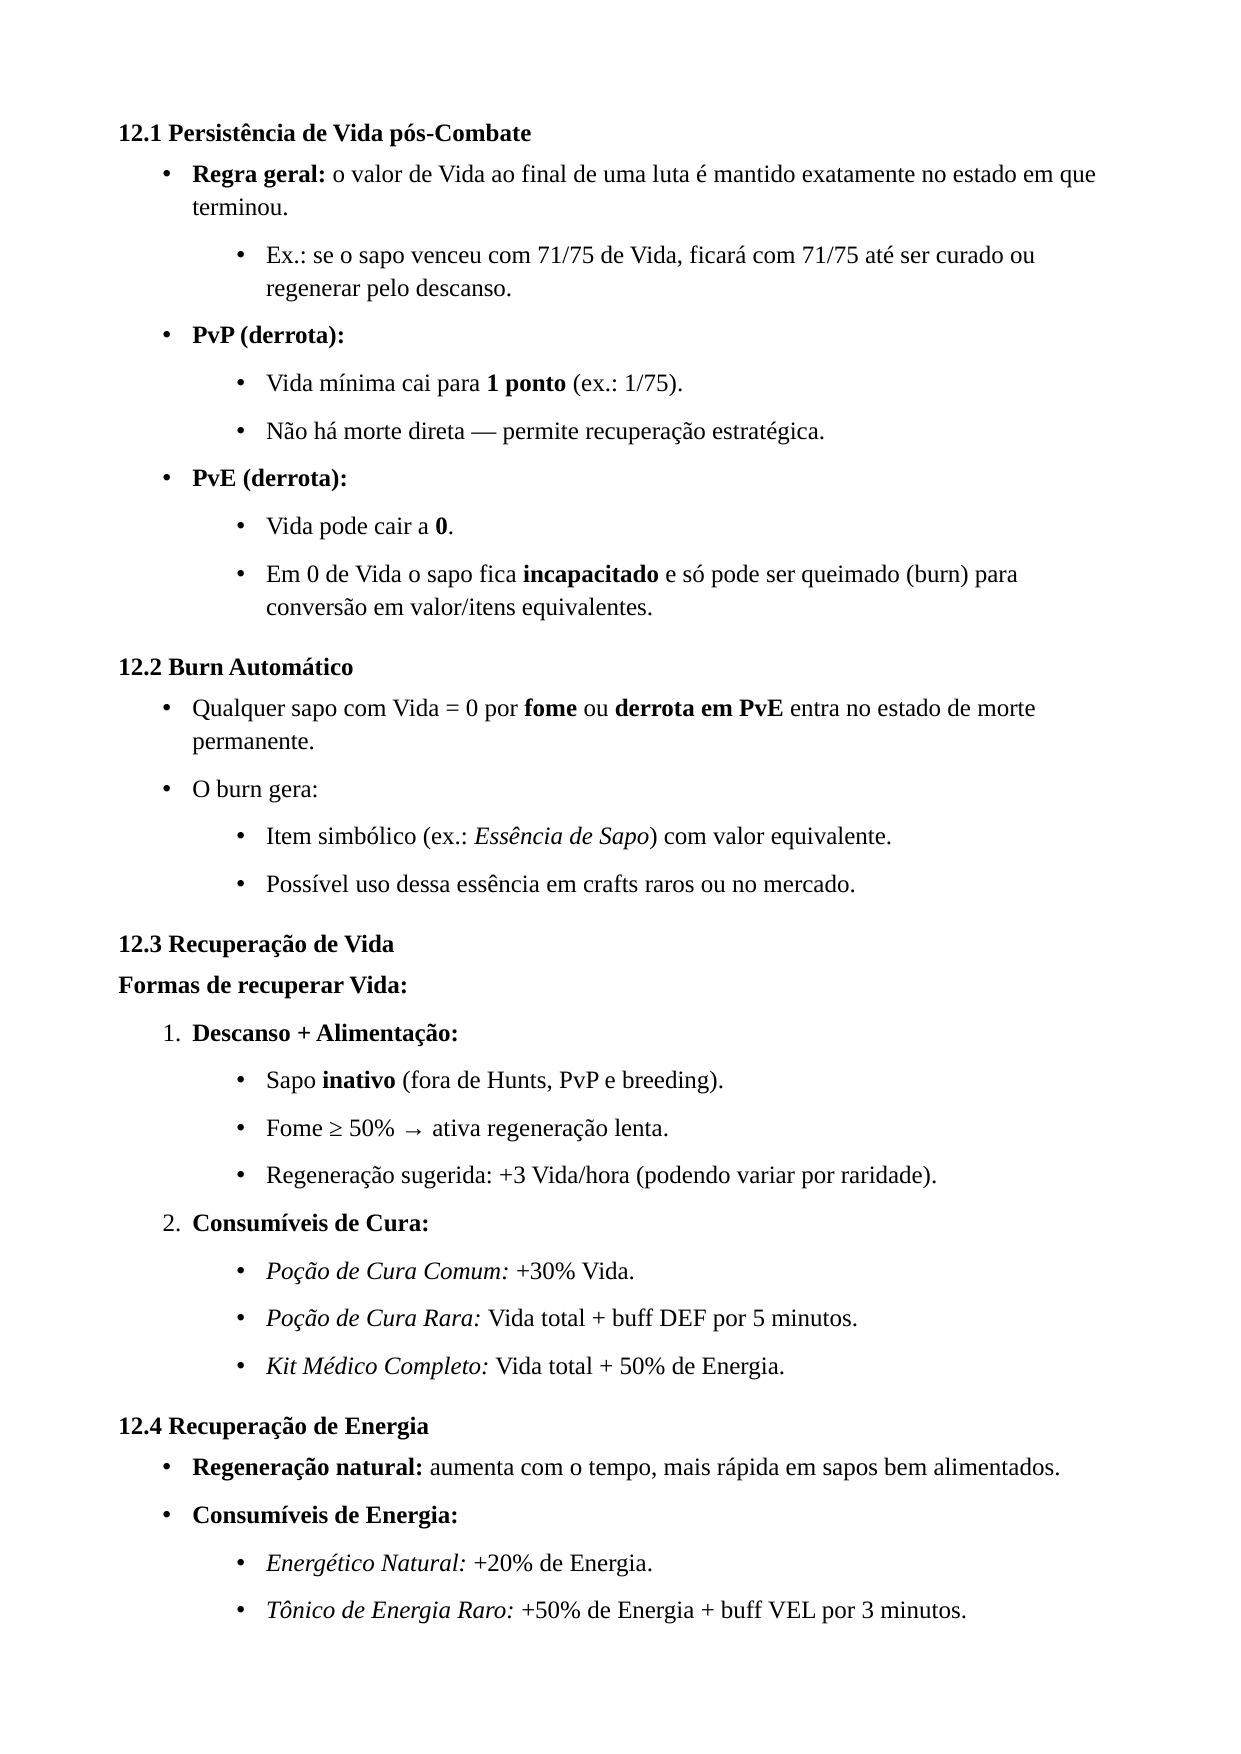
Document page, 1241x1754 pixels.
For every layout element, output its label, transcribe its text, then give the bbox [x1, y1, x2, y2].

list Consumíveis de Cura: [162, 1208, 1122, 1237]
subtitle 12.1 Persistência de Vida pós‑Combate [118, 118, 1122, 147]
text Formas de recuperar Vida: [118, 970, 1122, 999]
list O burn gera: [162, 774, 1122, 802]
list Consumíveis de Energia: [162, 1500, 1122, 1529]
list Não há morte direta — permite recuperação estratégica. [236, 416, 1122, 444]
list Descanso + Alimentação: [162, 1018, 1122, 1047]
list Regeneração natural: aumenta com o tempo, mais rápida em sapos bem alimentados. [162, 1452, 1122, 1481]
subtitle 12.2 Burn Automático [118, 652, 1122, 681]
list Regeneração sugerida: +3 Vida/hora (podendo variar por raridade). [236, 1161, 1122, 1189]
subtitle 12.3 Recuperação de Vida [118, 929, 1122, 958]
list Vida pode cair a 0. [236, 511, 1122, 540]
list PvE (derrota): [162, 463, 1122, 492]
list Vida mínima cai para 1 ponto (ex.: 1/75). [236, 368, 1122, 397]
subtitle 12.4 Recuperação de Energia [118, 1411, 1122, 1440]
list Sapo inativo (fora de Hunts, PvP e breeding). [236, 1065, 1122, 1094]
list Fome ≥ 50% → ativa regeneração lenta. [236, 1113, 1122, 1142]
list Item simbólico (ex.: Essência de Sapo) com valor equivalente. [236, 821, 1122, 850]
list PvP (derrota): [162, 321, 1122, 349]
list Regra geral: o valor de Vida ao final de uma luta é mantido exatamente no estado em que terminou. [162, 159, 1122, 221]
list Kit Médico Completo: Vida total + 50% de Energia. [236, 1351, 1122, 1380]
list Energético Natural: +20% de Energia. [236, 1548, 1122, 1576]
list Ex.: se o sapo venceu com 71/75 de Vida, ficará com 71/75 até ser curado ou regenerar pelo descanso. [236, 240, 1122, 302]
list Tônico de Energia Raro: +50% de Energia + buff VEL por 3 minutos. [236, 1595, 1122, 1624]
list Em 0 de Vida o sapo fica incapacitado e só pode ser queimado (burn) para conversão em valor/itens equivalentes. [236, 559, 1122, 620]
list Qualquer sapo com Vida = 0 por fome ou derrota em PvE entra no estado de morte permanente. [162, 693, 1122, 755]
list Poção de Cura Rara: Vida total + buff DEF por 5 minutos. [236, 1303, 1122, 1332]
list Poção de Cura Comum: +30% Vida. [236, 1256, 1122, 1284]
list Possível uso dessa essência em crafts raros ou no mercado. [236, 869, 1122, 898]
